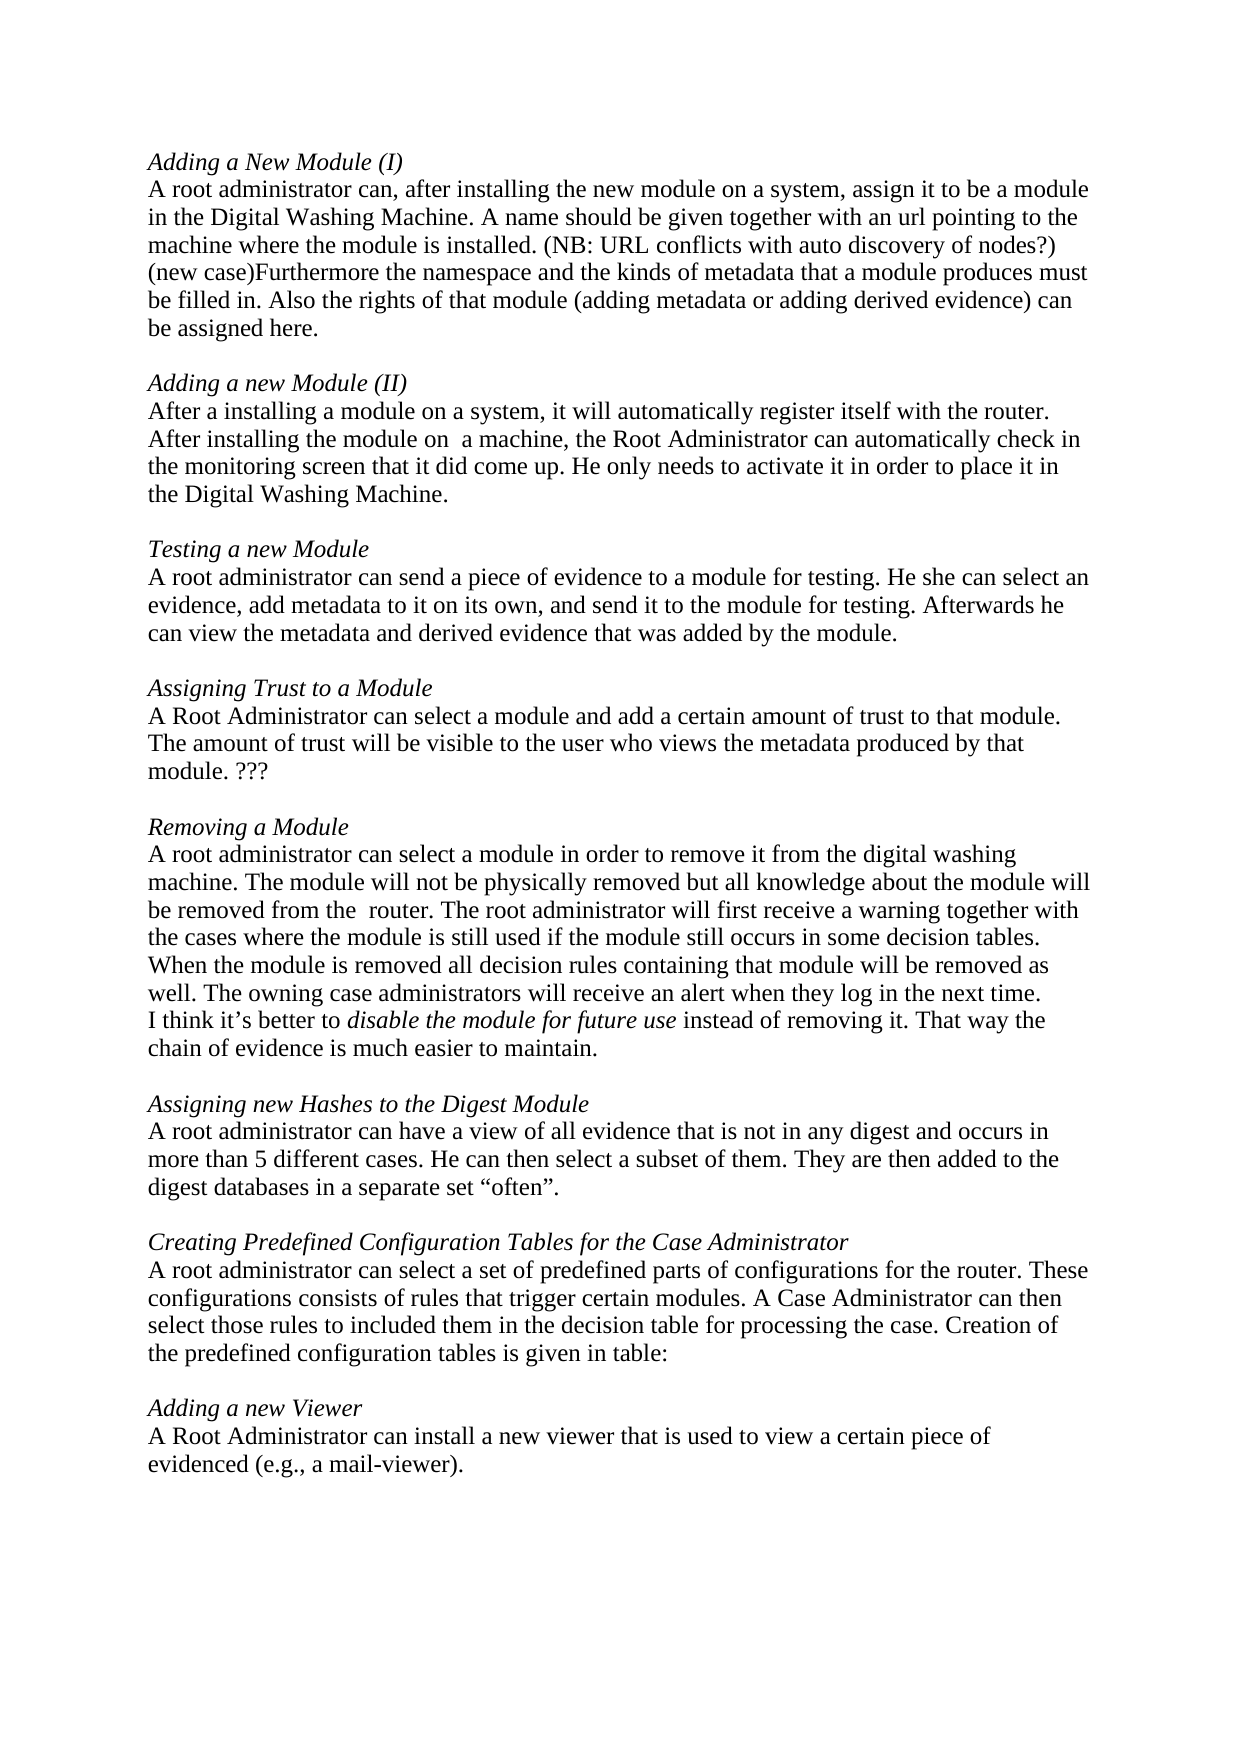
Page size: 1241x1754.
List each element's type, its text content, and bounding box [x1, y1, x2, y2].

subtitle Adding a new Viewer [148, 1394, 1092, 1422]
subtitle Testing a new Module [148, 536, 1092, 563]
subtitle Creating Predefined Configuration Tables for the Case Administrator [148, 1228, 1092, 1256]
text A Root Administrator can select a module and add a certain amount of trust to that module. The amount of trust will be visible to the user who views the metadata produced by that module. ??? [148, 702, 1092, 785]
text A root administrator can have a view of all evidence that is not in any digest and occurs in more than 5 different cases. He can then select a subset of them. They are then added to the digest databases in a separate set “often”. [148, 1117, 1092, 1201]
subtitle Adding a New Module (I) [148, 148, 1092, 175]
text A Root Administrator can install a new viewer that is used to view a certain piece of evidenced (e.g., a mail-viewer). [148, 1422, 1092, 1478]
subtitle Assigning Trust to a Module [148, 674, 1092, 702]
text I think it’s better to disable the module for future use instead of removing it. That way the chain of evidence is much easier to maintain. [148, 1007, 1092, 1062]
text A root administrator can select a set of predefined parts of configurations for the router. These configurations consists of rules that trigger certain modules. A Case Administrator can then select those rules to included them in the decision table for processing the case. Creation of the predefined configuration tables is given in table: [148, 1256, 1092, 1367]
subtitle Assigning new Hashes to the Digest Module [148, 1090, 1092, 1117]
text A root administrator can select a module in order to remove it from the digital washing machine. The module will not be physically removed but all knowledge about the module will be removed from the router. The root administrator will first receive a warning together with the cases where the module is still used if the module still occurs in some decision tables. When the module is removed all decision rules containing that module will be removed as well. The owning case administrators will receive an alert when they log in the next time. [148, 840, 1092, 1007]
text After a installing a module on a system, it will automatically register itself with the router. After installing the module on a machine, the Root Administrator can automatically check in the monitoring screen that it did come up. He only needs to activate it in order to place it in the Digital Washing Machine. [148, 397, 1092, 508]
text A root administrator can, after installing the new module on a system, assign it to be a module in the Digital Washing Machine. A name should be given together with an url pointing to the machine where the module is installed. (NB: URL conflicts with auto discovery of nodes?) (new case)Furthermore the namespace and the kinds of metadata that a module produces must be filled in. Also the rights of that module (adding metadata or adding derived evidence) can be assigned here. [148, 175, 1092, 342]
subtitle Removing a Module [148, 813, 1092, 840]
subtitle Adding a new Module (II) [148, 369, 1092, 397]
text A root administrator can send a piece of evidence to a module for testing. He she can select an evidence, add metadata to it on its own, and send it to the module for testing. Afterwards he can view the metadata and derived evidence that was added by the module. [148, 563, 1092, 646]
